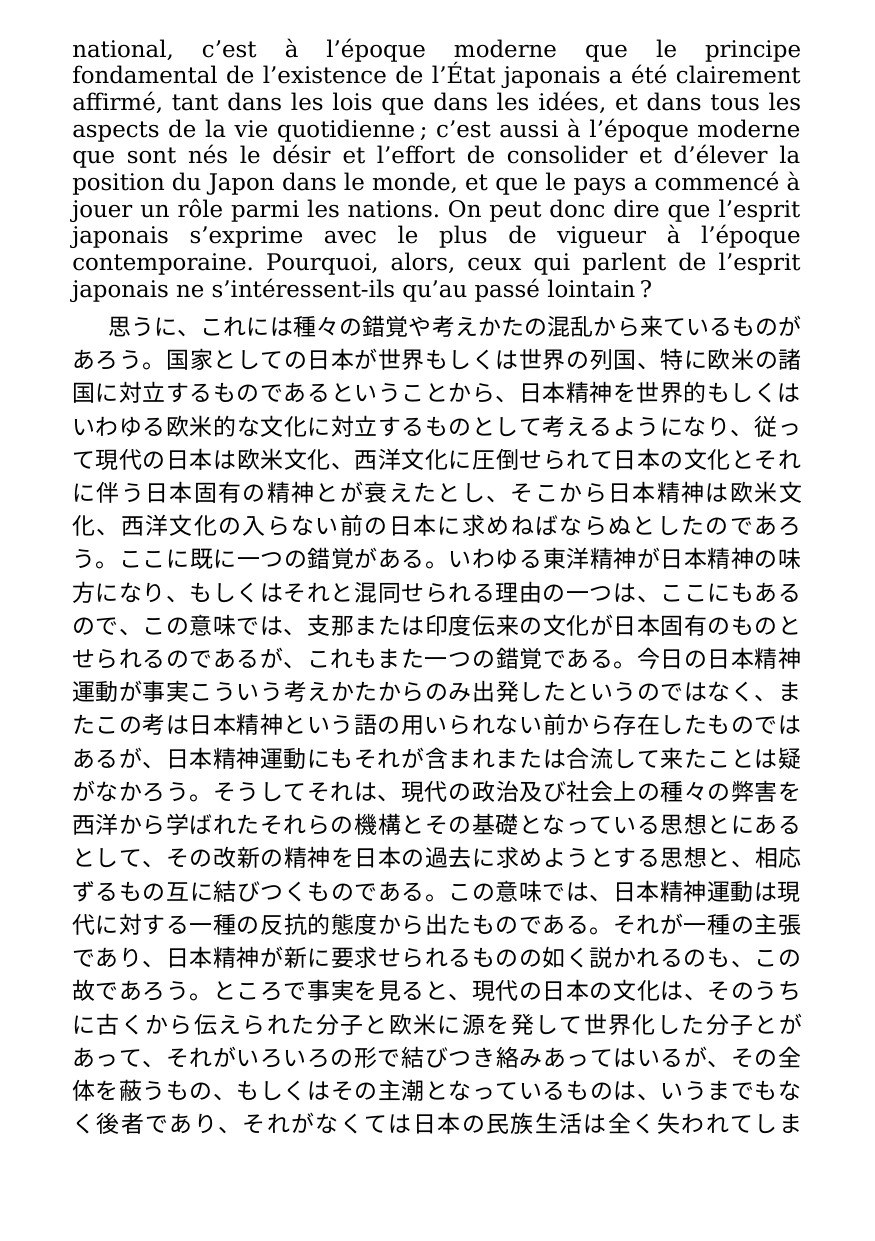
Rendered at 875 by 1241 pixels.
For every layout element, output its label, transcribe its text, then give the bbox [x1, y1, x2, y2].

text 思うに、これには種々の錯覚や考えかたの混乱から来ているものがあろう。国家としての日本が世界もしくは世界の列国、特に欧米の諸国に対立するものであるということから、日本精神を世界的もしくはいわゆる欧米的な文化に対立するものとして考えるようになり、従って現代の日本は欧米文化、西洋文化に圧倒せられて日本の文化とそれに伴う日本固有の精神とが衰えたとし、そこから日本精神は欧米文化、西洋文化の入らない前の日本に求めねばならぬとしたのであろう。ここに既に一つの錯覚がある。いわゆる東洋精神が日本精神の味方になり、もしくはそれと混同せられる理由の一つは、ここにもあるので、この意味では、支那または印度伝来の文化が日本固有のものとせられるのであるが、これもまた一つの錯覚である。今日の日本精神運動が事実こういう考えかたからのみ出発したというのではなく、またこの考は日本精神という語の用いられない前から存在したものではあるが、日本精神運動にもそれが含まれまたは合流して来たことは疑がなかろう。そうしてそれは、現代の政治及び社会上の種々の弊害を西洋から学ばれたそれらの機構とその基礎となっている思想とにあるとして、その改新の精神を日本の過去に求めようとする思想と、相応ずるもの互に結びつくものである。この意味では、日本精神運動は現代に対する一種の反抗的態度から出たものである。それが一種の主張であり、日本精神が新に要求せられるものの如く説かれるのも、この故であろう。ところで事実を見ると、現代の日本の文化は、そのうちに古くから伝えられた分子と欧米に源を発して世界化した分子とがあって、それがいろいろの形で結びつき絡みあってはいるが、その全体を蔽うもの、もしくはその主潮となっているものは、いうまでもなく後者であり、それがなくては日本の民族生活は全く失われてしま [72, 309, 802, 1139]
text national, c’est à l’époque moderne que le principe fondamental de l’existence de l’État japonais a été clairement affirmé, tant dans les lois que dans les idées, et dans tous les aspects de la vie quotidienne ; c’est aussi à l’époque moderne que sont nés le désir et l’effort de consolider et d’élever la position du Japon dans le monde, et que le pays a commencé à jouer un rôle parmi les nations. On peut donc dire que l’esprit japonais s’exprime avec le plus de vigueur à l’époque contemporaine. Pourquoi, alors, ceux qui parlent de l’esprit japonais ne s’intéressent-ils qu’au passé lointain ? [72, 36, 802, 303]
